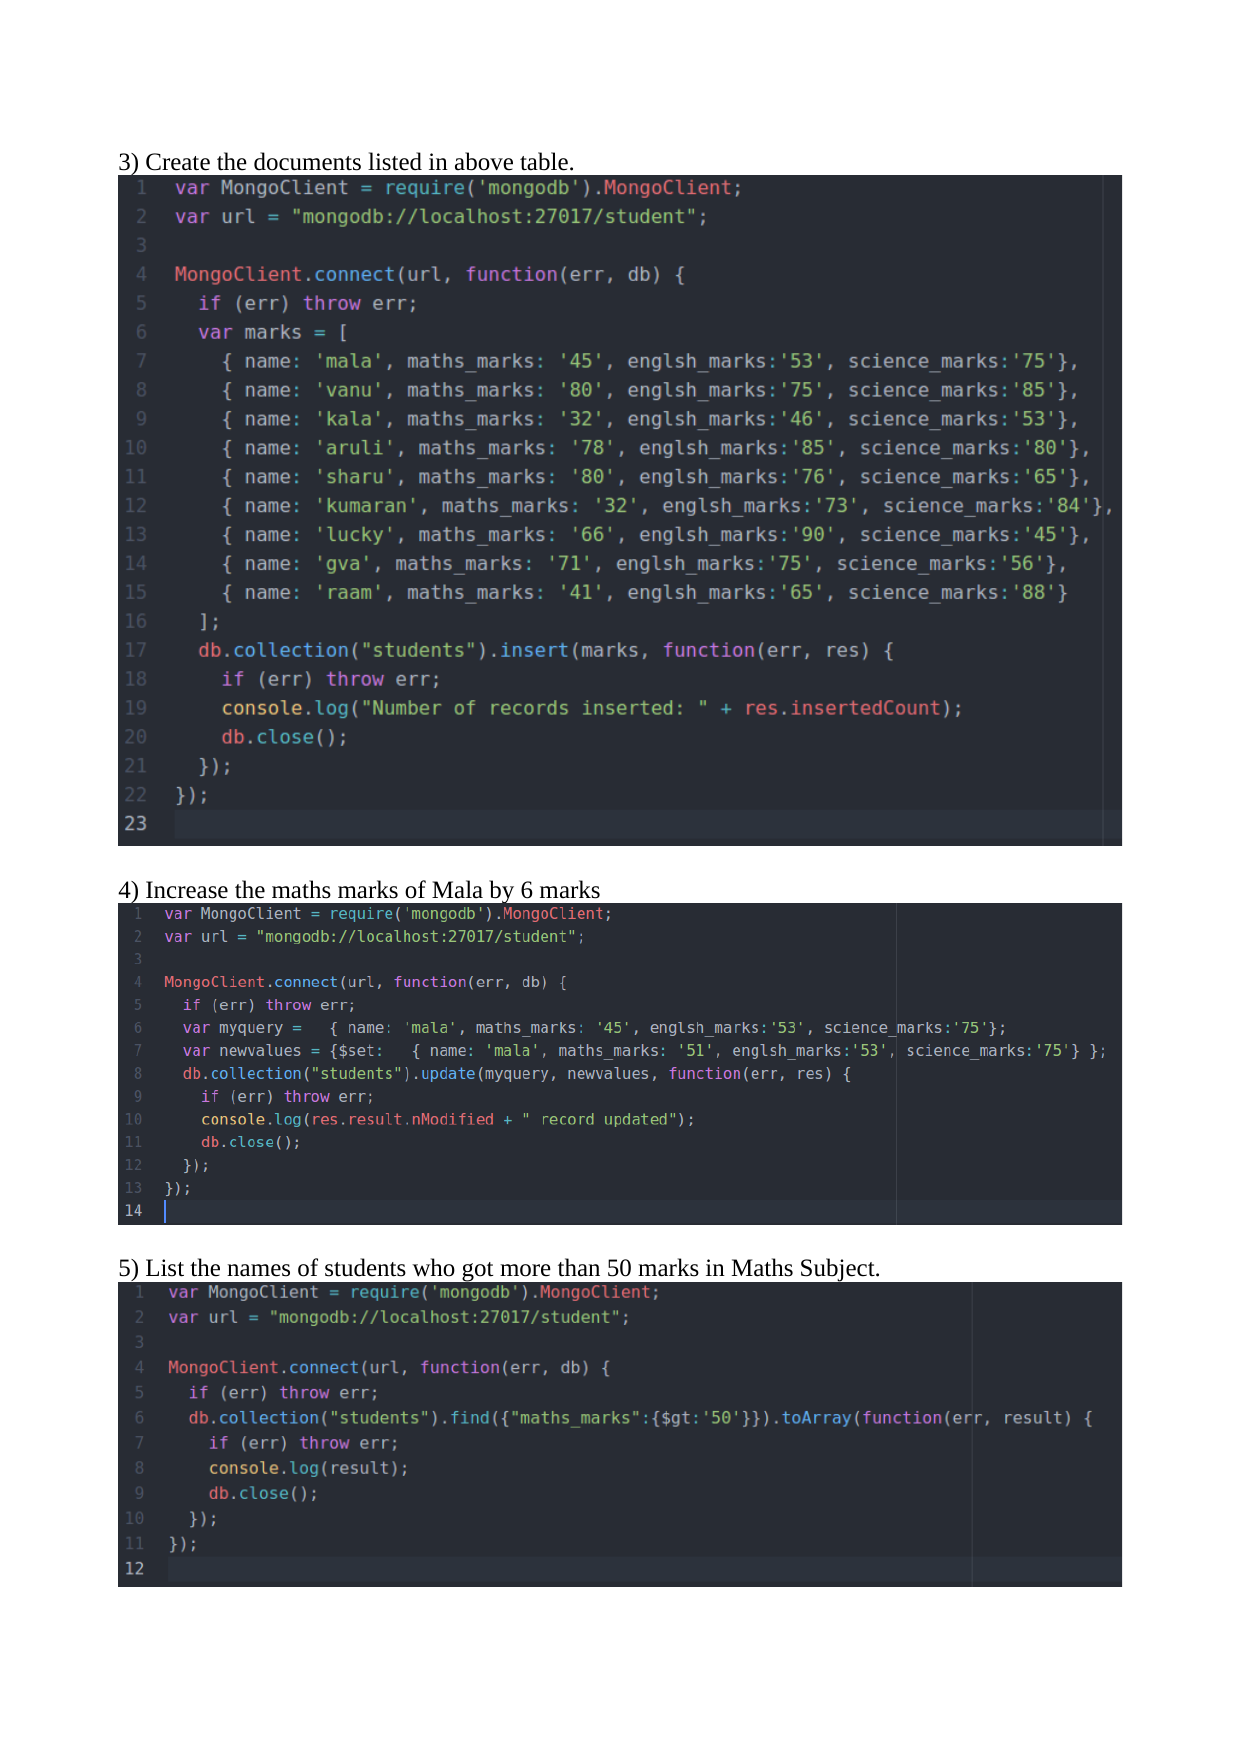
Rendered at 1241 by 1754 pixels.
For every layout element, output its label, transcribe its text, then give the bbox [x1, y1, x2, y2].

text 4) Increase the maths marks of Mala by 6 marks [118, 875, 1122, 903]
picture [118, 903, 1123, 1225]
text 3) Create the documents listed in above table. [118, 147, 1122, 175]
text 5) List the names of students who got more than 50 marks in Maths Subject. [118, 1253, 1122, 1282]
picture [118, 175, 1123, 846]
picture [118, 1282, 1123, 1587]
